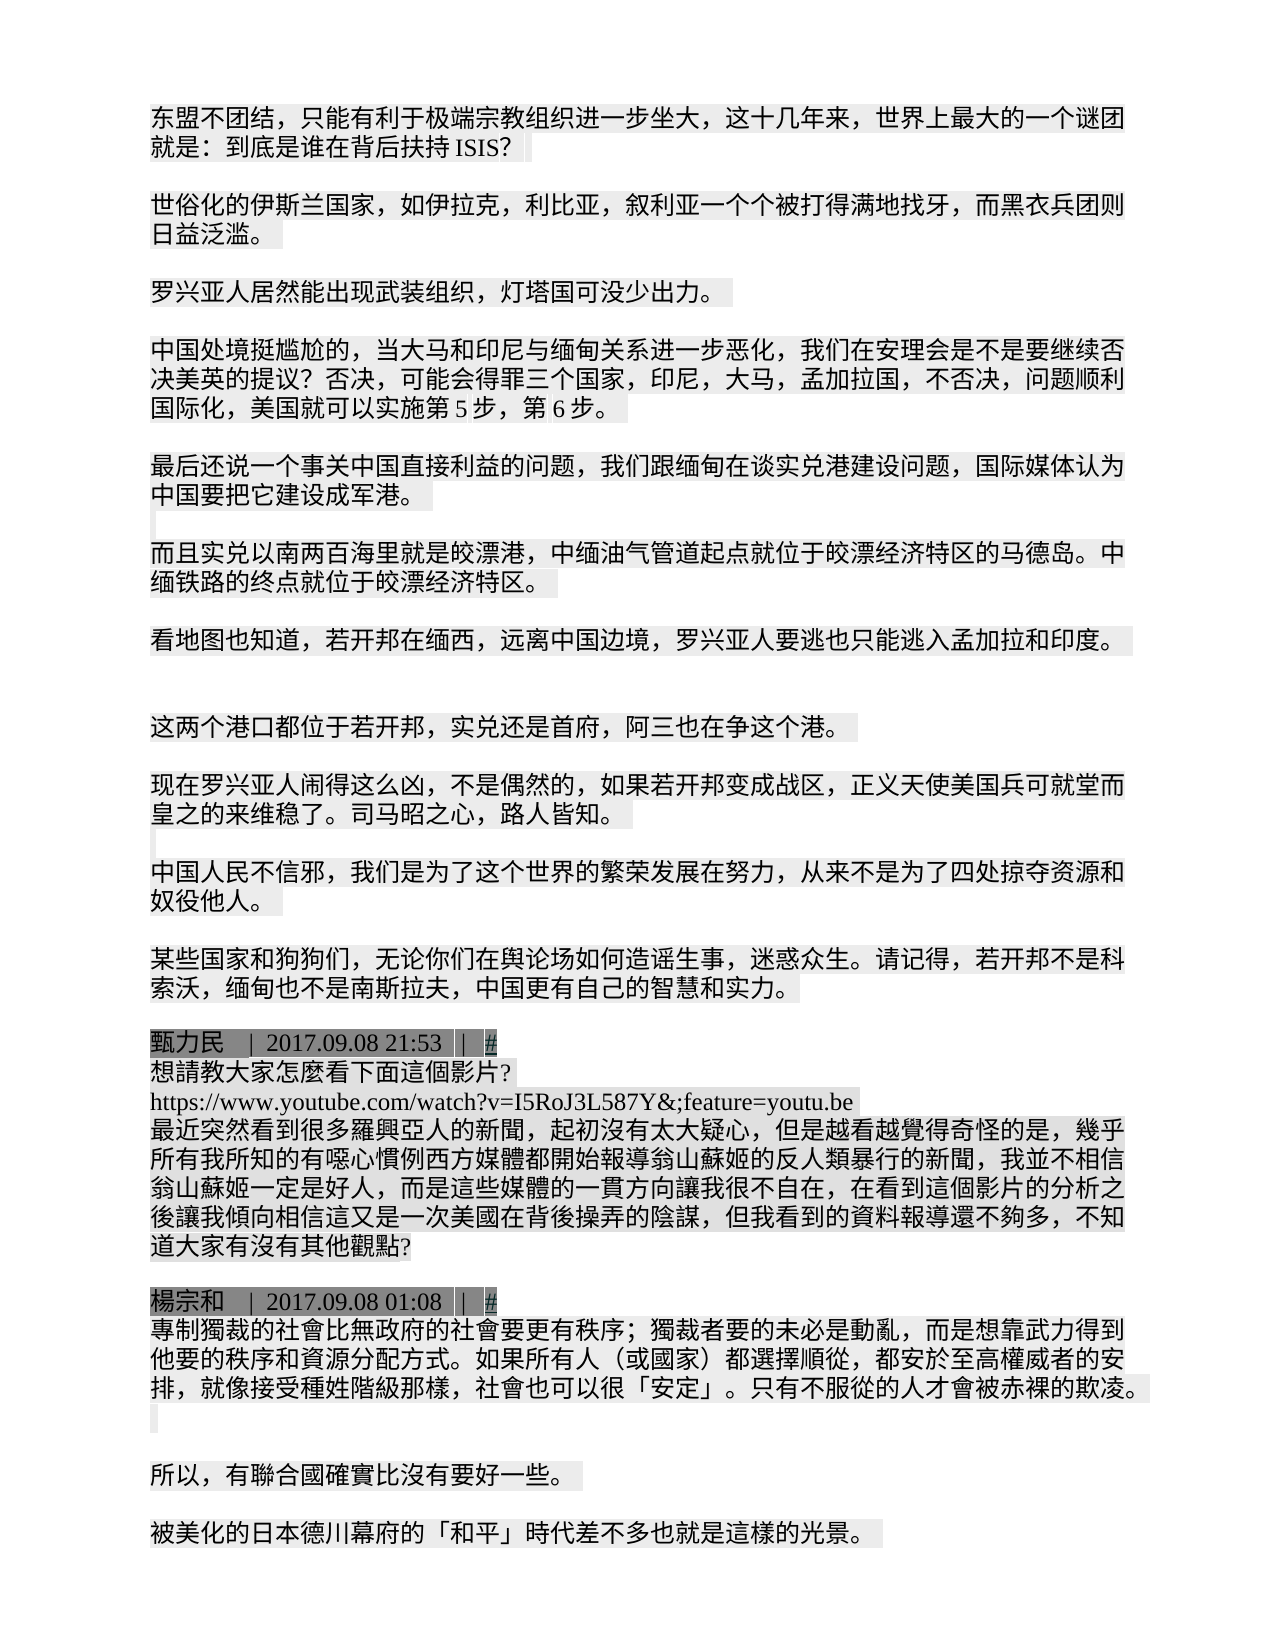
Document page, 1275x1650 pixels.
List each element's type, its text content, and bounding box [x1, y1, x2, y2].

text 專制獨裁的社會比無政府的社會要更有秩序；獨裁者要的未必是動亂，而是想靠武力得到他要的秩序和資源分配方式。如果所有人（或國家）都選擇順從，都安於至高權威者的安排，就像接受種姓階級那樣，社會也可以很「安定」。只有不服從的人才會被赤裸的欺凌。 所以，有聯合國確實比沒有要好一些。 被美化的日本德川幕府的「和平」時代差不多也就是這樣的光景。 [150, 1316, 1125, 1548]
text 想請教大家怎麼看下面這個影片? https://www.youtube.com/watch?v=I5RoJ3L587Y&;feature=youtu.be 最近突然看到很多羅興亞人的新聞，起初沒有太大疑心，但是越看越覺得奇怪的是，幾乎所有我所知的有噁心慣例西方媒體都開始報導翁山蘇姬的反人類暴行的新聞，我並不相信翁山蘇姬一定是好人，而是這些媒體的一貫方向讓我很不自在，在看到這個影片的分析之後讓我傾向相信這又是一次美國在背後操弄的陰謀，但我看到的資料報導還不夠多，不知道大家有沒有其他觀點? [150, 1058, 1125, 1262]
text 甄力民 | 2017.09.08 21:53 | # [150, 1028, 1125, 1058]
text 楊宗和 | 2017.09.08 01:08 | # [150, 1287, 1125, 1316]
text 這個視頻的內容，應該源自後沙(微信公眾號：後沙)的文章。下面全文貼出來，有興趣的可以看看。 _________________ 缅甸会成为另一个南斯拉夫吗？罗兴亚人问题升级 缅甸军警与罗亚兴人武装组织的冲突，再次激化，8月25日早晨，信奉伊斯兰教的罗辛亚人武装袭击缅甸若开邦24座军警检查站，打死12名缅军士兵。缅军组织反击消灭了59名袭击者，冲突仍在继续。 罗辛亚族人与信奉佛教的缅甸人之间的冲突已有超过百年历史，需要智慧和耐心来解决。 被人们寄于厚望的昂山素姬掌权后，冲突非但没有消除，反而进一步激化。连昂山素姬也被国际“人权”组织指责，说缅甸政府对罗兴亚人进行了“屠杀”。 这种情形说明了三个问题： 一，昂山素姬政策不符合美国利益，不利于美国对湄公河流域的渗透。 二，有人在极力推动缅甸冲突走向国际化。 三，伊斯兰极端武装背后有人站台。 在中国网络舆论场上，某些人也开始兴风作浪，在论坛，贴吧等平台，突然爆出许多中国收留罗兴人的消息。这种赤裸裸的谣言说得有鼻子有眼，很多人被迷惑。这些人用心之险恶，不可不防。 缅甸危局 缅甸是个多民族国家，许多民地武组织都有自己的势力范围，从某种角度看，它比南斯拉夫更容易分裂。 但缅甸始终保持着相对统一，最重要原因是没有外部大国在策动分裂。缅北战乱出现时，中国更多的是斡旋和调解，尽量使缅甸保持稳定。 美国则是一心扶持昂山素姬，企图以颜色革命方式拿下整个缅甸。然而，昂山素姬掌权后，美国发现情况不对。 毕竟，她是个政治人物，摆在第一位仍然是缅甸利益，更何况还有军方牵制力量。 2009年奥巴马提出重返亚太战略，东南亚，尤其是湄公河下游几个国家，成了重点争取对象，美国妄图将它们捏合起来制约中国。 特朗普上台后，显然没有奥巴马时代那种耐心。特朗普先是废掉TPP计划，不要软的，直接来硬的。 美国急了，在中国南海，奥巴马八年太平洋舰队才巡航四次，而特朗普的舰队已经来过三次，昨天还制定了太平洋舰队南海巡航计划。 美国对东南亚各国也是手脚并用，见不得光。我们现在目光被媒体带到哪里？朝鲜半岛。之前呢？中印对峙。 其实这段时间东南亚发生了很多事情，特别是湄公河流域。 泰国，英拉受审前逃离，引发政府内部矛盾重重。 柬埔寨，洪森关停美国NOG组织和媒体，而救国党主席桑兰西扬言要在2018收拾洪森。 越南，想把南越伪政权合法化，颠覆历史认知，与美国彻底和解。 老挝，戏不多，少量军队在柬埔寨边境骚扰一阵，撤了。 最大的危机还是在缅甸身上，罗兴亚人已经成了美国的手中利刃。简单说美国的路线图： 1，通过联合国以人道主义为由关心罗兴亚人，暗中扶持极端组织 2，在舆论上渲染罗兴亚人的悲惨境地，引起全世界同情。 3，操纵罗兴亚人制造袭击事件，引缅甸军方镇压，再攻击缅甸军方。 4，不顾昂山素姬反对，将冲突国际化，寻找介入理由。 5，冲突演变成内战，西方军队介入或经济制裁缅甸。 6，当僵局形成后， 将若开邦独立出来。 说白了就是科索沃的套路。这个路线图如果完成，缅甸得死多少人？美国根本不会在乎。 西方媒体口中，在他们精心过滤的照片中，罗兴亚人只是一群手持冷兵器的可怜的反抗者，事实上若开邦罗兴亚人已经有了武装--若开罗兴亚拯救军（ARSA）。 缅甸政府在25日宣布ARSA为恐怖组织，在追击时，发现了很多遗留的压缩饼干，都是联合国的援助物资，这线索缅甸还在追查。 印度和孟加拉国穆斯林移入佛国缅甸的历史成因，限于篇幅，就不说了。总之，英国这根搅屎棍功不可没。 缅甸军政府也好，“民主”政府也罢，都在用自己的方式处理罗兴亚人问题，这是缅甸的内政，谁也无权干涉。但是美国急了，“人权”大棒又举了起来。 去年10月9日，罗兴亚人用“冷兵器”袭击缅甸军警，造成9名边防军死亡，抢去一批枪支弹药，缅军追杀了一个月。 最早的一起重大冲突发生在2012年5月28日，三名罗兴亚人轮暴了一名缅甸女子，并将她杀死，引发双方大规模骚乱。 大家可以看出，缅甸罗兴亚人问题是一步步走向质变的，最早是民众间的民族冲突，到今年，已经成了反政府武装与政府军交火。 上面说的1.2.3，美国已经顺利实现，目前问题卡在第4步。 推动国际化 2016年10月冷兵器反抗后，西方媒体就在舆论上进行引导，他们声称：大约3万名罗兴亚穆斯林被迫逃离家园。人权组织称缅甸政府军在若开邦的行动是“对罗兴亚人的种族灭绝”。 舆论炒了几个月后，美国就躲在幕后开始着手将问题国际化，由英国出面。 今年3月18日，联合国安理会根据英国倡议讨论缅甸局势。英国代表马修·里克罗夫特称提出谴责缅甸政府议案（对媒体声明稿），被中国和俄罗斯联手否决，中国认为“人权”问题不应当带入安理会讨论。 美英计划失败后，又开始造谣说中俄在庇护缅甸强权，不顾罗兴亚人悲惨处境。这时，昂山素姬已经受到美国警告。 安理会上搞不成，联合国就自己调查针对罗兴亚人的强奸，虐杀罪行。缅甸政府否认所有种族清洗指控。 6月份， 缅甸政府公开拒绝联合国人权理事会罗兴亚人问题特别使团入境并视察若开邦，以“查明”对罗兴亚人种族清洗事实。 美国操纵人权NGO机构督促昂山素姬，要重视缅甸境内穆斯林诉求。昂山素姬仍然保持着军政府时期的立场，否认缅甸境内罗兴亚人是一个民族，认为他们只是难民营中的孟加拉穆斯林移民。 可笑的是中国有自媒体反而在问“昂山素姬上台后，为什么罗兴亚人处境没有改善？”键盘敲敲是很轻松。 缅甸政府无法解决这个难题。如果给这两百多万罗兴亚人发身份证，将他们变成缅甸公民，便于管理。 那么再来一百多万，再来两百多万，缅甸怎么办？就算只接收目前罗兴亚难民，不出十年，若开邦人口结构肯定会失衡，就跟科索沃一样。 送回孟加拉国？也不可能，孟加拉国不收。穷呀！ 要解决这个难题，必须先让南亚地区安定发展，摆脱贫困，普及教育，谁能帮助他们实现这个梦想？美国吗？杀人放火金腰带，不可能的。 美国追求的是问题国际化，让它能插手进来。 7月11日，美国又策动一波攻势，美国常驻联合国代表黑莉称：“重要的是，缅甸政府应允许这一旨在查明事实的使团开展工作。”她补充称，国际社会应呼吁缅甸政府与联合国使团合作。 8月25日ARSA就相当配合的出手了，爆发新的暴力冲突后，孟加拉国当局禁止罗兴亚人入境，但还是有一万多人逃入了孟加拉国。 无论是佛教徒，还是穆斯林平民，他们绝大多数是无辜的。但有人千方百计要种下仇恨的种子，来实现自己战略目标。 当美国牢牢占据“人权”高度，控制全球话语权的时候，只要ARSA加把劲，缅甸问题国际化是早晚的事。明年搞不好就有万人坑，化学武器，儿童惨状照片，套路和配方我们都很熟悉。 中国东盟与缅甸 罗兴亚人问题被美国一再推动，已经破坏到东盟的团结，印尼，马来西来都是穆斯林为主的国家。 印尼极端分子跟国际人权组织居然尿到一个壶里，一直在抗议缅甸，甚至企图用爆炸物袭击缅甸驻雅加达大使馆，导致昂山素不得不取消了对雅加达的访问。 马来西亚总理纳吉布也对缅甸发表措词严厉的讲话，文莱也跟着叫。菲律宾老杜现在被国内极端组织也搞得焦头烂额。 东盟不团结，只能有利于极端宗教组织进一步坐大，这十几年来，世界上最大的一个谜团就是：到底是谁在背后扶持ISIS？ 世俗化的伊斯兰国家，如伊拉克，利比亚，叙利亚一个个被打得满地找牙，而黑衣兵团则日益泛滥。 罗兴亚人居然能出现武装组织，灯塔国可没少出力。 中国处境挺尴尬的，当大马和印尼与缅甸关系进一步恶化，我们在安理会是不是要继续否决美英的提议？否决，可能会得罪三个国家，印尼，大马，孟加拉国，不否决，问题顺利国际化，美国就可以实施第5步，第6步。 最后还说一个事关中国直接利益的问题，我们跟缅甸在谈实兑港建设问题，国际媒体认为中国要把它建设成军港。 而且实兑以南两百海里就是皎漂港，中缅油气管道起点就位于皎漂经济特区的马德岛。中缅铁路的终点就位于皎漂经济特区。 看地图也知道，若开邦在缅西，远离中国边境，罗兴亚人要逃也只能逃入孟加拉和印度。 这两个港口都位于若开邦，实兑还是首府，阿三也在争这个港。 现在罗兴亚人闹得这么凶，不是偶然的，如果若开邦变成战区，正义天使美国兵可就堂而皇之的来维稳了。司马昭之心，路人皆知。 中国人民不信邪，我们是为了这个世界的繁荣发展在努力，从来不是为了四处掠夺资源和奴役他人。 某些国家和狗狗们，无论你们在舆论场如何造谣生事，迷惑众生。请记得，若开邦不是科索沃，缅甸也不是南斯拉夫，中国更有自己的智慧和实力。 [150, 75, 1125, 1003]
